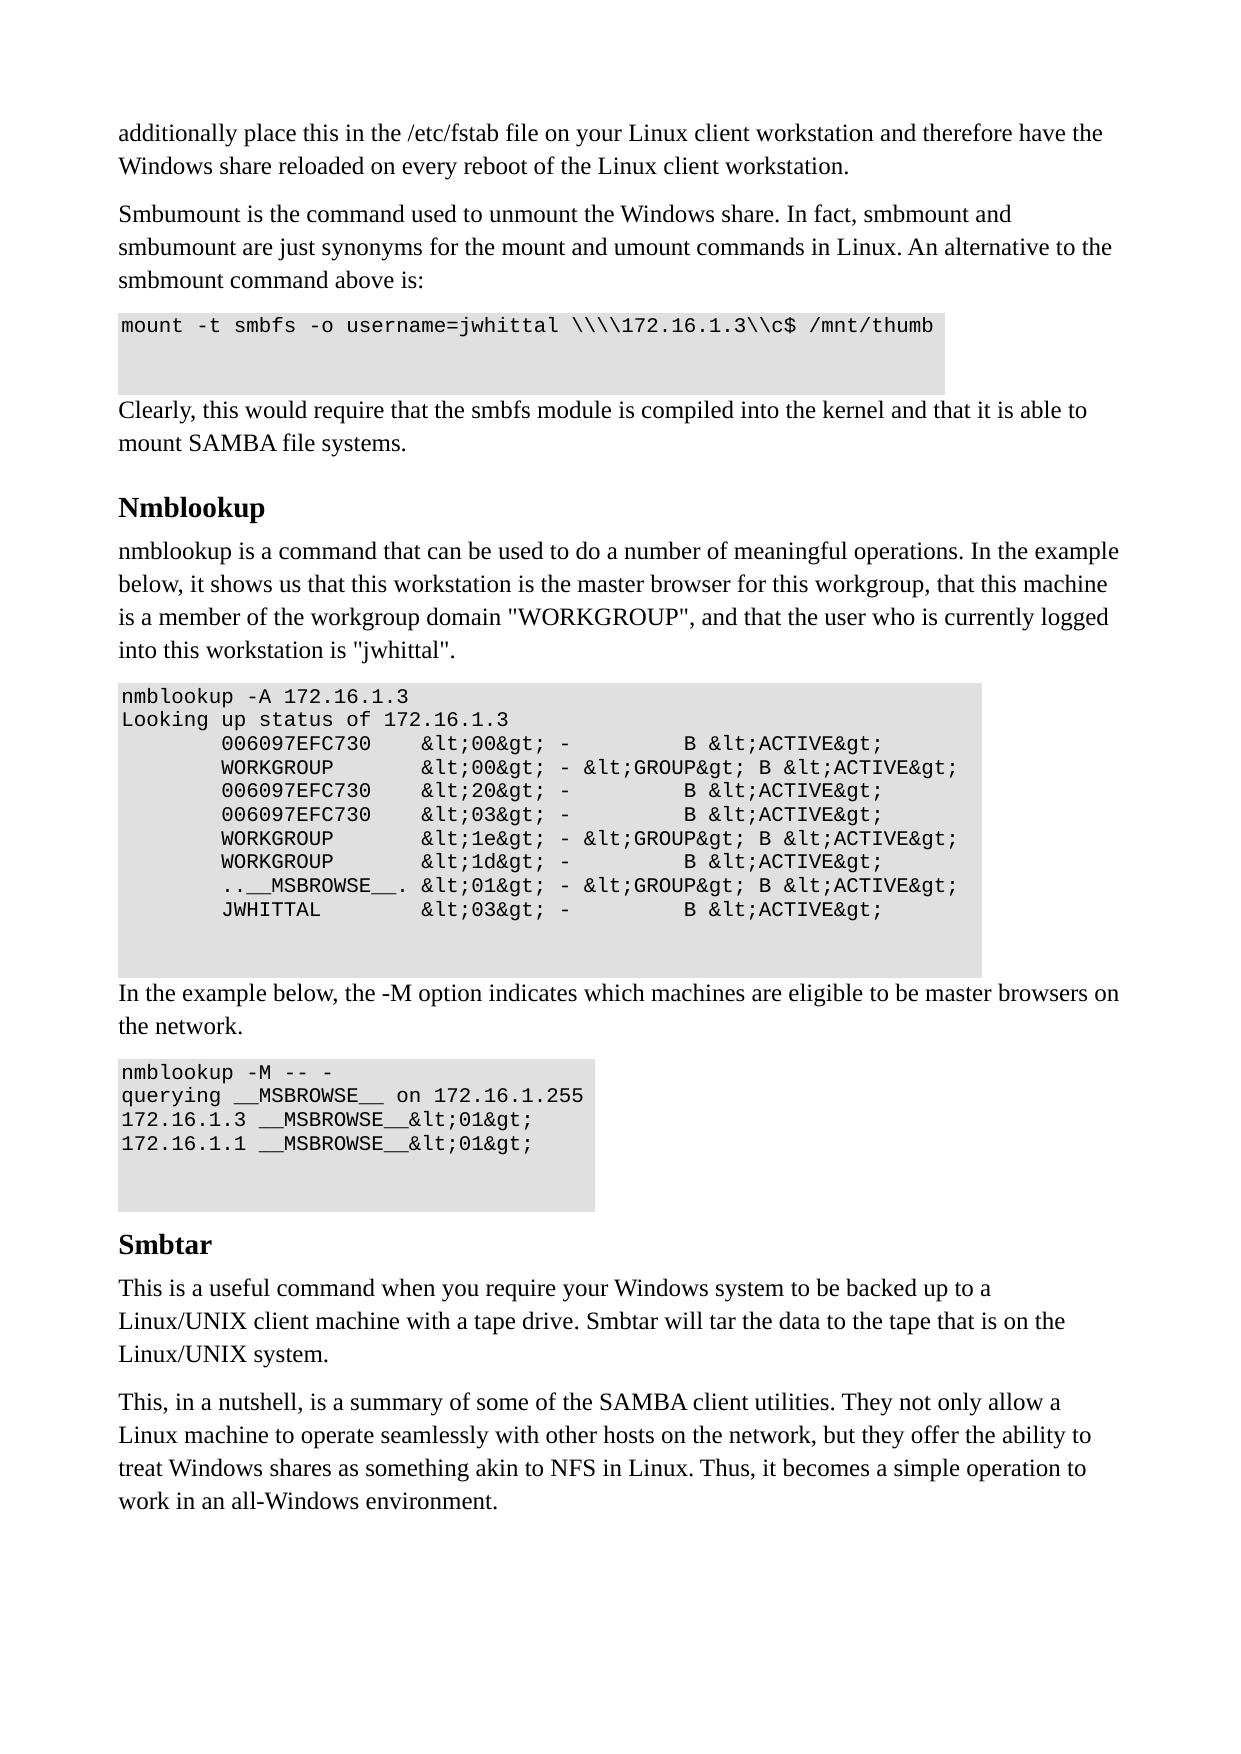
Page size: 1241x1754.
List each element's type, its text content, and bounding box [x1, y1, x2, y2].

table_header mount -t smbfs -o username=jwhittal \\\\172.16.1.3\\c$ /mnt/thumb [118, 313, 945, 395]
table_header nmblookup -M -- - querying __MSBROWSE__ on 172.16.1.255 172.16.1.3 __MSBROWSE__&lt;01&gt; 172.16.1.1 __MSBROWSE__&lt;01&gt; [118, 1059, 595, 1212]
text additionally place this in the /etc/fstab file on your Linux client workstation and therefore have the Windows share reloaded on every reboot of the Linux client workstation. [118, 118, 1122, 180]
text This, in a nutshell, is a summary of some of the SAMBA client utilities. They not only allow a Linux machine to operate seamlessly with other hosts on the network, but they offer the ability to treat Windows shares as something akin to NFS in Linux. Thus, it becomes a simple operation to work in an all-Windows environment. [118, 1387, 1122, 1514]
subtitle Smbtar [118, 1227, 1122, 1261]
text Smbumount is the command used to unmount the Windows share. In fact, smbmount and smbumount are just synonyms for the mount and umount commands in Linux. An alternative to the smbmount command above is: [118, 199, 1122, 293]
text Clearly, this would require that the smbfs module is compiled into the kernel and that it is able to mount SAMBA file systems. [118, 395, 1122, 457]
text In the example below, the -M option indicates which machines are eligible to be master browsers on the network. [118, 978, 1122, 1040]
table_header nmblookup -A 172.16.1.3 Looking up status of 172.16.1.3 006097EFC730 &lt;00&gt; - B &lt;ACTIVE&gt; WORKGROUP &lt;00&gt; - &lt;GROUP&gt; B &lt;ACTIVE&gt; 006097EFC730 &lt;20&gt; - B &lt;ACTIVE&gt; 006097EFC730 &lt;03&gt; - B &lt;ACTIVE&gt; WORKGROUP &lt;1e&gt; - &lt;GROUP&gt; B &lt;ACTIVE&gt; WORKGROUP &lt;1d&gt; - B &lt;ACTIVE&gt; ..__MSBROWSE__. &lt;01&gt; - &lt;GROUP&gt; B &lt;ACTIVE&gt; JWHITTAL &lt;03&gt; - B &lt;ACTIVE&gt; [118, 683, 982, 978]
text nmblookup is a command that can be used to do a number of meaningful operations. In the example below, it shows us that this workstation is the master browser for this workgroup, that this machine is a member of the workgroup domain "WORKGROUP", and that the user who is currently logged into this workstation is "jwhittal". [118, 536, 1122, 664]
text This is a useful command when you require your Windows system to be backed up to a Linux/UNIX client machine with a tape drive. Smbtar will tar the data to the tape that is on the Linux/UNIX system. [118, 1273, 1122, 1368]
subtitle Nmblookup [118, 490, 1122, 524]
